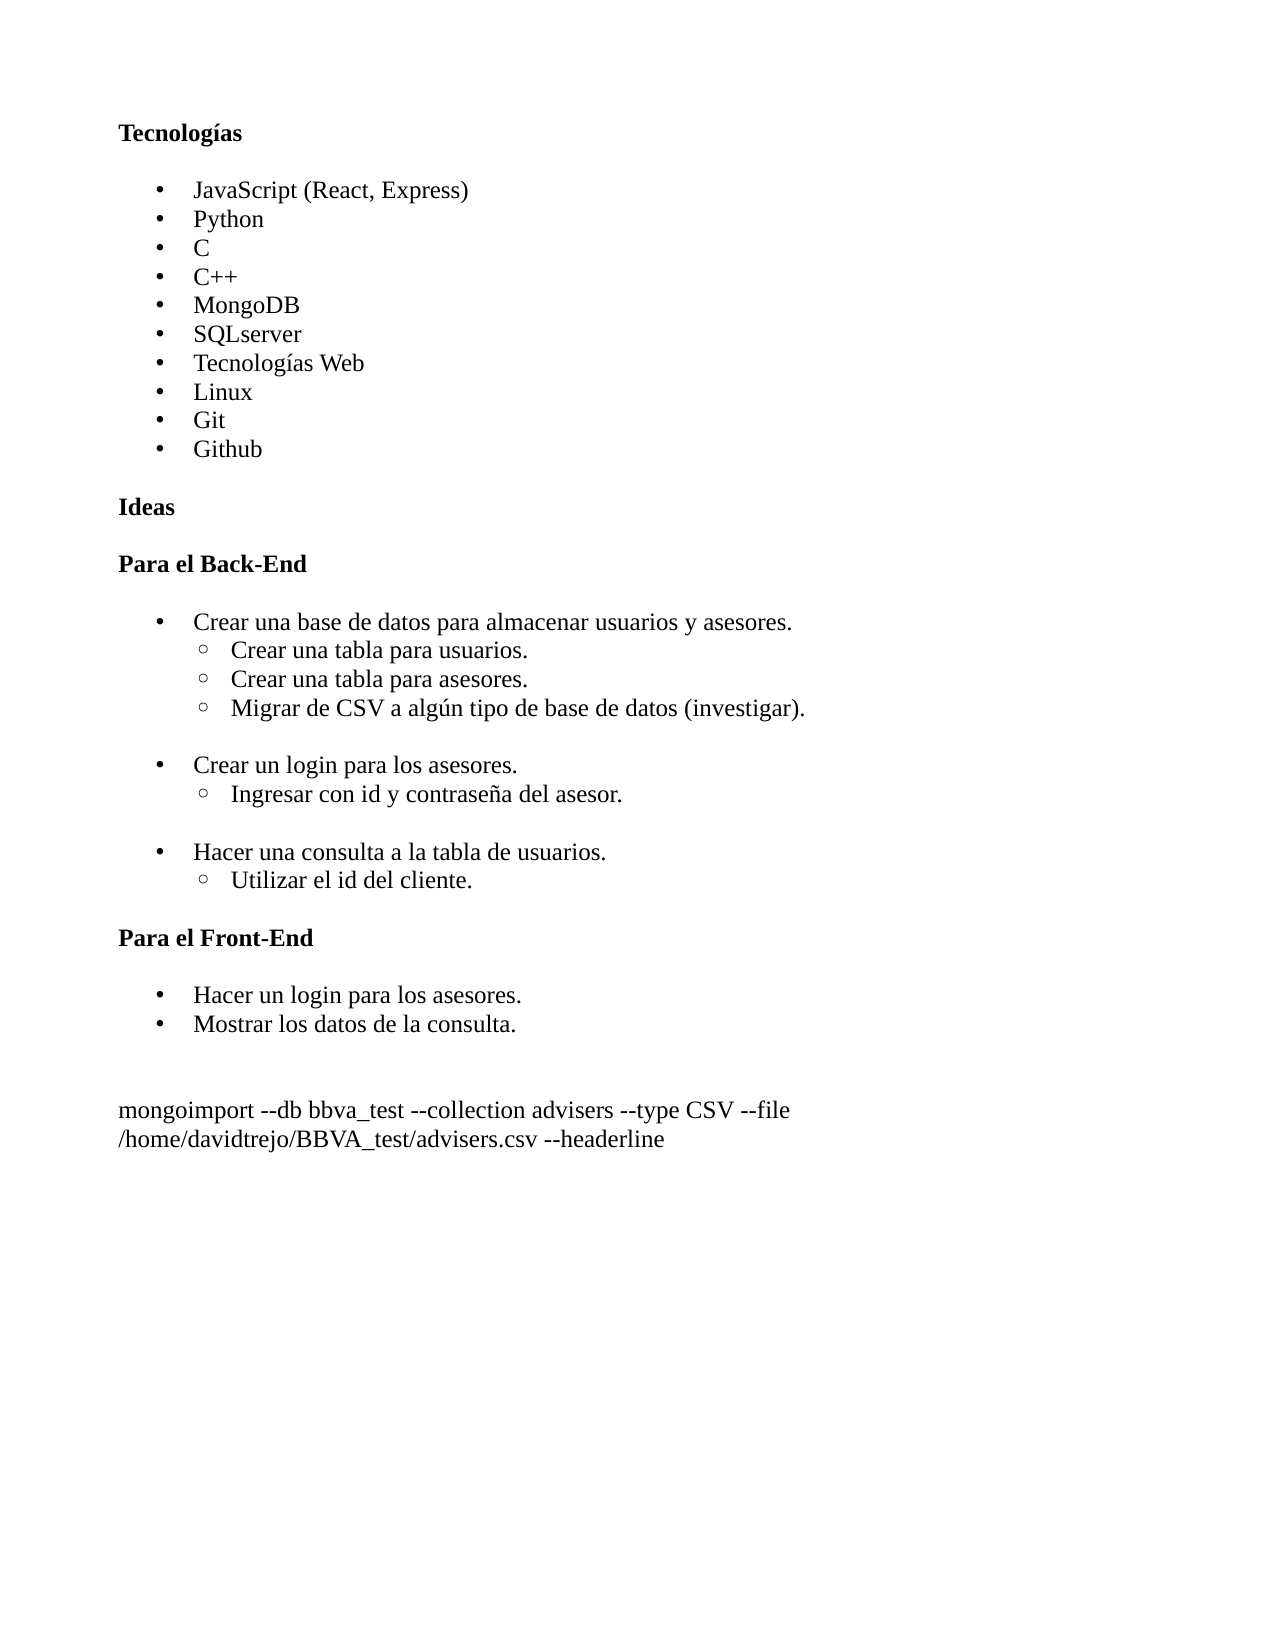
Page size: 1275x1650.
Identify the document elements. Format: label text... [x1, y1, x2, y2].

list MongoDB [156, 291, 1157, 319]
list Tecnologías Web [156, 348, 1157, 377]
list Hacer una consulta a la tabla de usuarios. [156, 837, 1157, 866]
list Hacer un login para los asesores. [156, 981, 1157, 1009]
list SQLserver [156, 319, 1157, 348]
list Crear un login para los asesores. [156, 751, 1157, 779]
list Mostrar los datos de la consulta. [156, 1009, 1157, 1038]
text Para el Back-End [118, 549, 1157, 578]
text mongoimport --db bbva_test --collection advisers --type CSV --file /home/davidtrejo/BBVA_test/advisers.csv --headerline [118, 1096, 1157, 1153]
list JavaScript (React, Express) [156, 176, 1157, 204]
list Crear una tabla para usuarios. [193, 636, 1157, 664]
list Github [156, 434, 1157, 463]
text Ideas [118, 492, 1157, 521]
list C [156, 233, 1157, 262]
list Crear una base de datos para almacenar usuarios y asesores. [156, 607, 1157, 636]
list Ingresar con id y contraseña del asesor. [193, 779, 1157, 808]
list Migrar de CSV a algún tipo de base de datos (investigar). [193, 693, 1157, 722]
list Python [156, 204, 1157, 233]
text Para el Front-End [118, 923, 1157, 952]
list Linux [156, 377, 1157, 406]
list Git [156, 406, 1157, 434]
text Tecnologías [118, 118, 1157, 147]
list Utilizar el id del cliente. [193, 866, 1157, 894]
list C++ [156, 262, 1157, 291]
list Crear una tabla para asesores. [193, 664, 1157, 693]
